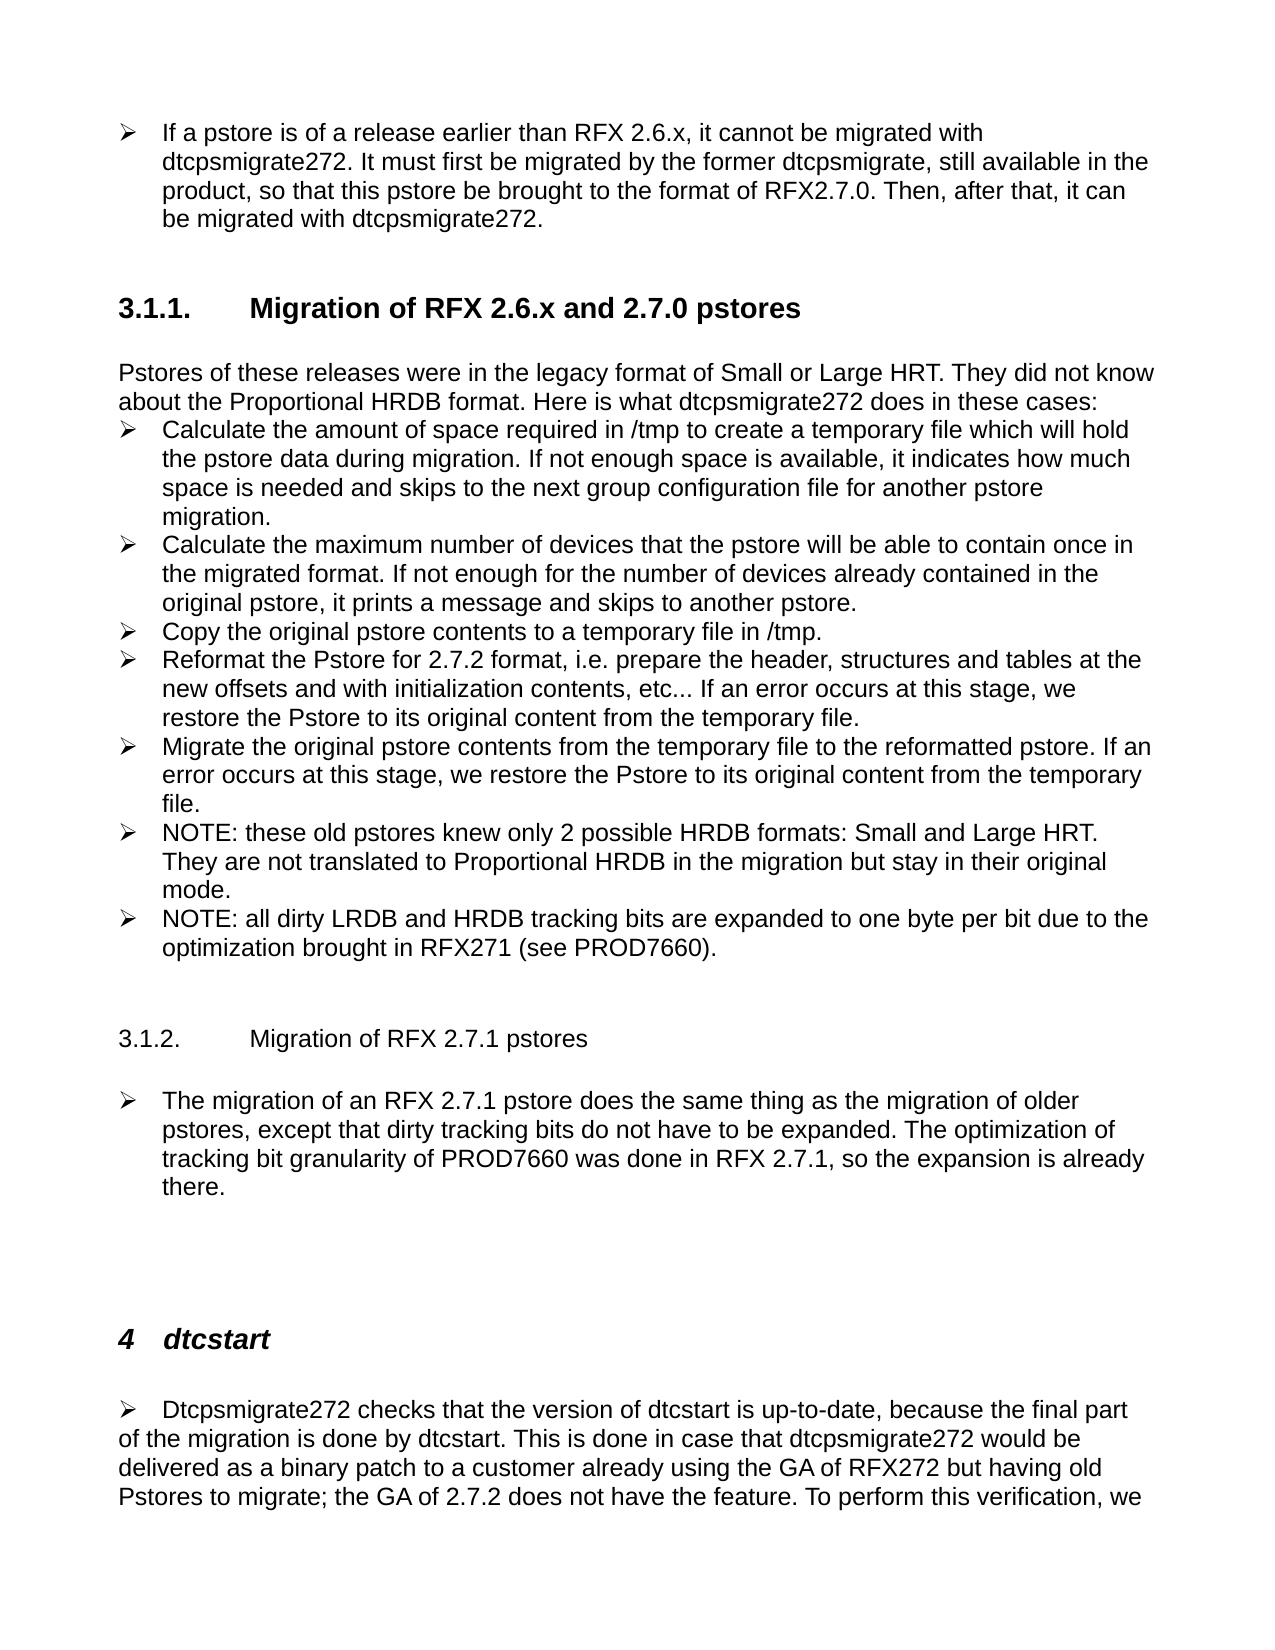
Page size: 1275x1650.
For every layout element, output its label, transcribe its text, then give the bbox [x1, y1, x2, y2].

list Migrate the original pstore contents from the temporary file to the reformatted pstore. If an error occurs at this stage, we restore the Pstore to its original content from the temporary file. [118, 731, 1157, 818]
list NOTE: all dirty LRDB and HRDB tracking bits are expanded to one byte per bit due to the optimization brought in RFX271 (see PROD7660). [118, 904, 1157, 961]
list Migration of RFX 2.7.1 pstores [118, 1024, 1157, 1052]
list If a pstore is of a release earlier than RFX 2.6.x, it cannot be migrated with dtcpsmigrate272. It must first be migrated by the former dtcpsmigrate, still available in the product, so that this pstore be brought to the format of RFX2.7.0. Then, after that, it can be migrated with dtcpsmigrate272. [118, 118, 1157, 233]
list The migration of an RFX 2.7.1 pstore does the same thing as the migration of older pstores, except that dirty tracking bits do not have to be expanded. The optimization of tracking bit granularity of PROD7660 was done in RFX 2.7.1, so the expansion is already there. [118, 1086, 1157, 1201]
list Calculate the amount of space required in /tmp to create a temporary file which will hold the pstore data during migration. If not enough space is available, it indicates how much space is needed and skips to the next group configuration file for another pstore migration. [118, 415, 1157, 530]
list Copy the original pstore contents to a temporary file in /tmp. [118, 616, 1157, 645]
text Pstores of these releases were in the legacy format of Small or Large HRT. They did not know about the Proportional HRDB format. Here is what dtcpsmigrate272 does in these cases: [118, 358, 1157, 415]
list Dtcpsmigrate272 checks that the version of dtcstart is up-to-date, because the final part of the migration is done by dtcstart. This is done in case that dtcpsmigrate272 would be delivered as a binary patch to a customer already using the GA of RFX272 but having old Pstores to migrate; the GA of 2.7.2 does not have the feature. To perform this verification, we [118, 1395, 1157, 1510]
subtitle dtcstart [118, 1322, 1157, 1355]
list Reformat the Pstore for 2.7.2 format, i.e. prepare the header, structures and tables at the new offsets and with initialization contents, etc... If an error occurs at this stage, we restore the Pstore to its original content from the temporary file. [118, 645, 1157, 731]
list Calculate the maximum number of devices that the pstore will be able to contain once in the migrated format. If not enough for the number of devices already contained in the original pstore, it prints a message and skips to another pstore. [118, 530, 1157, 616]
list Migration of RFX 2.6.x and 2.7.0 pstores [118, 291, 1157, 324]
list NOTE: these old pstores knew only 2 possible HRDB formats: Small and Large HRT. They are not translated to Proportional HRDB in the migration but stay in their original mode. [118, 818, 1157, 904]
